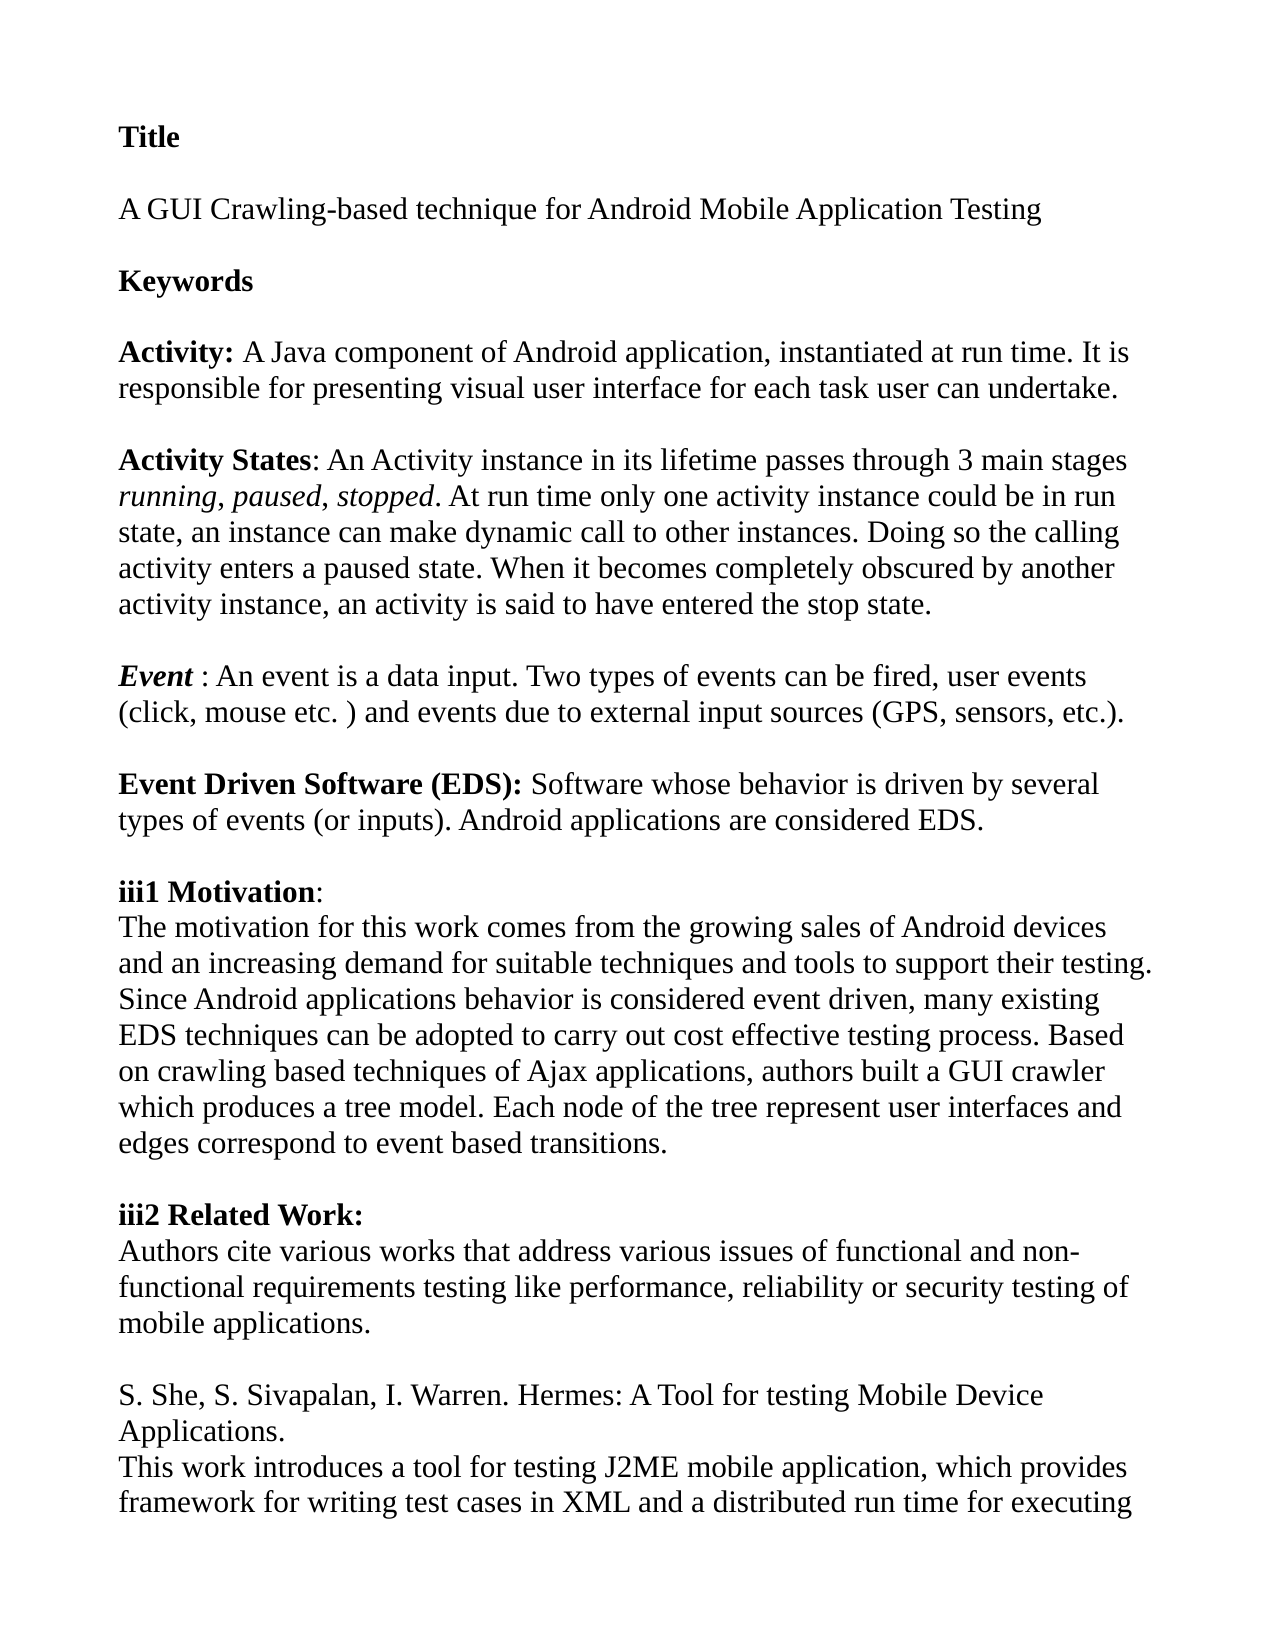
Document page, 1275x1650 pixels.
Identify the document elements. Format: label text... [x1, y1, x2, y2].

text Activity States: An Activity instance in its lifetime passes through 3 main stages running, paused, stopped. At run time only one activity instance could be in run state, an instance can make dynamic call to other instances. Doing so the calling activity enters a paused state. When it becomes completely obscured by another activity instance, an activity is said to have entered the stop state. [118, 442, 1157, 621]
text Event : An event is a data input. Two types of events can be fired, user events (click, mouse etc. ) and events due to external input sources (GPS, sensors, etc.). [118, 657, 1157, 729]
text Keywords [118, 262, 1157, 298]
text Activity: A Java component of Android application, instantiated at run time. It is responsible for presenting visual user interface for each task user can undertake. [118, 334, 1157, 406]
text Authors cite various works that address various issues of functional and non-functional requirements testing like performance, reliability or security testing of mobile applications. [118, 1232, 1157, 1340]
text iii1 Motivation: [118, 873, 1157, 909]
text Event Driven Software (EDS): Software whose behavior is driven by several types of events (or inputs). Android applications are considered EDS. [118, 765, 1157, 837]
text The motivation for this work comes from the growing sales of Android devices and an increasing demand for suitable techniques and tools to support their testing. Since Android applications behavior is considered event driven, many existing EDS techniques can be adopted to carry out cost effective testing process. Based on crawling based techniques of Ajax applications, authors built a GUI crawler which produces a tree model. Each node of the tree represent user interfaces and edges correspond to event based transitions. [118, 909, 1157, 1160]
text S. She, S. Sivapalan, I. Warren. Hermes: A Tool for testing Mobile Device Applications. [118, 1376, 1157, 1448]
text A GUI Crawling-based technique for Android Mobile Application Testing [118, 190, 1157, 226]
text This work introduces a tool for testing J2ME mobile application, which provides framework for writing test cases in XML and a distributed run time for executing [118, 1448, 1157, 1520]
text Title [118, 118, 1157, 154]
text iii2 Related Work: [118, 1196, 1157, 1232]
